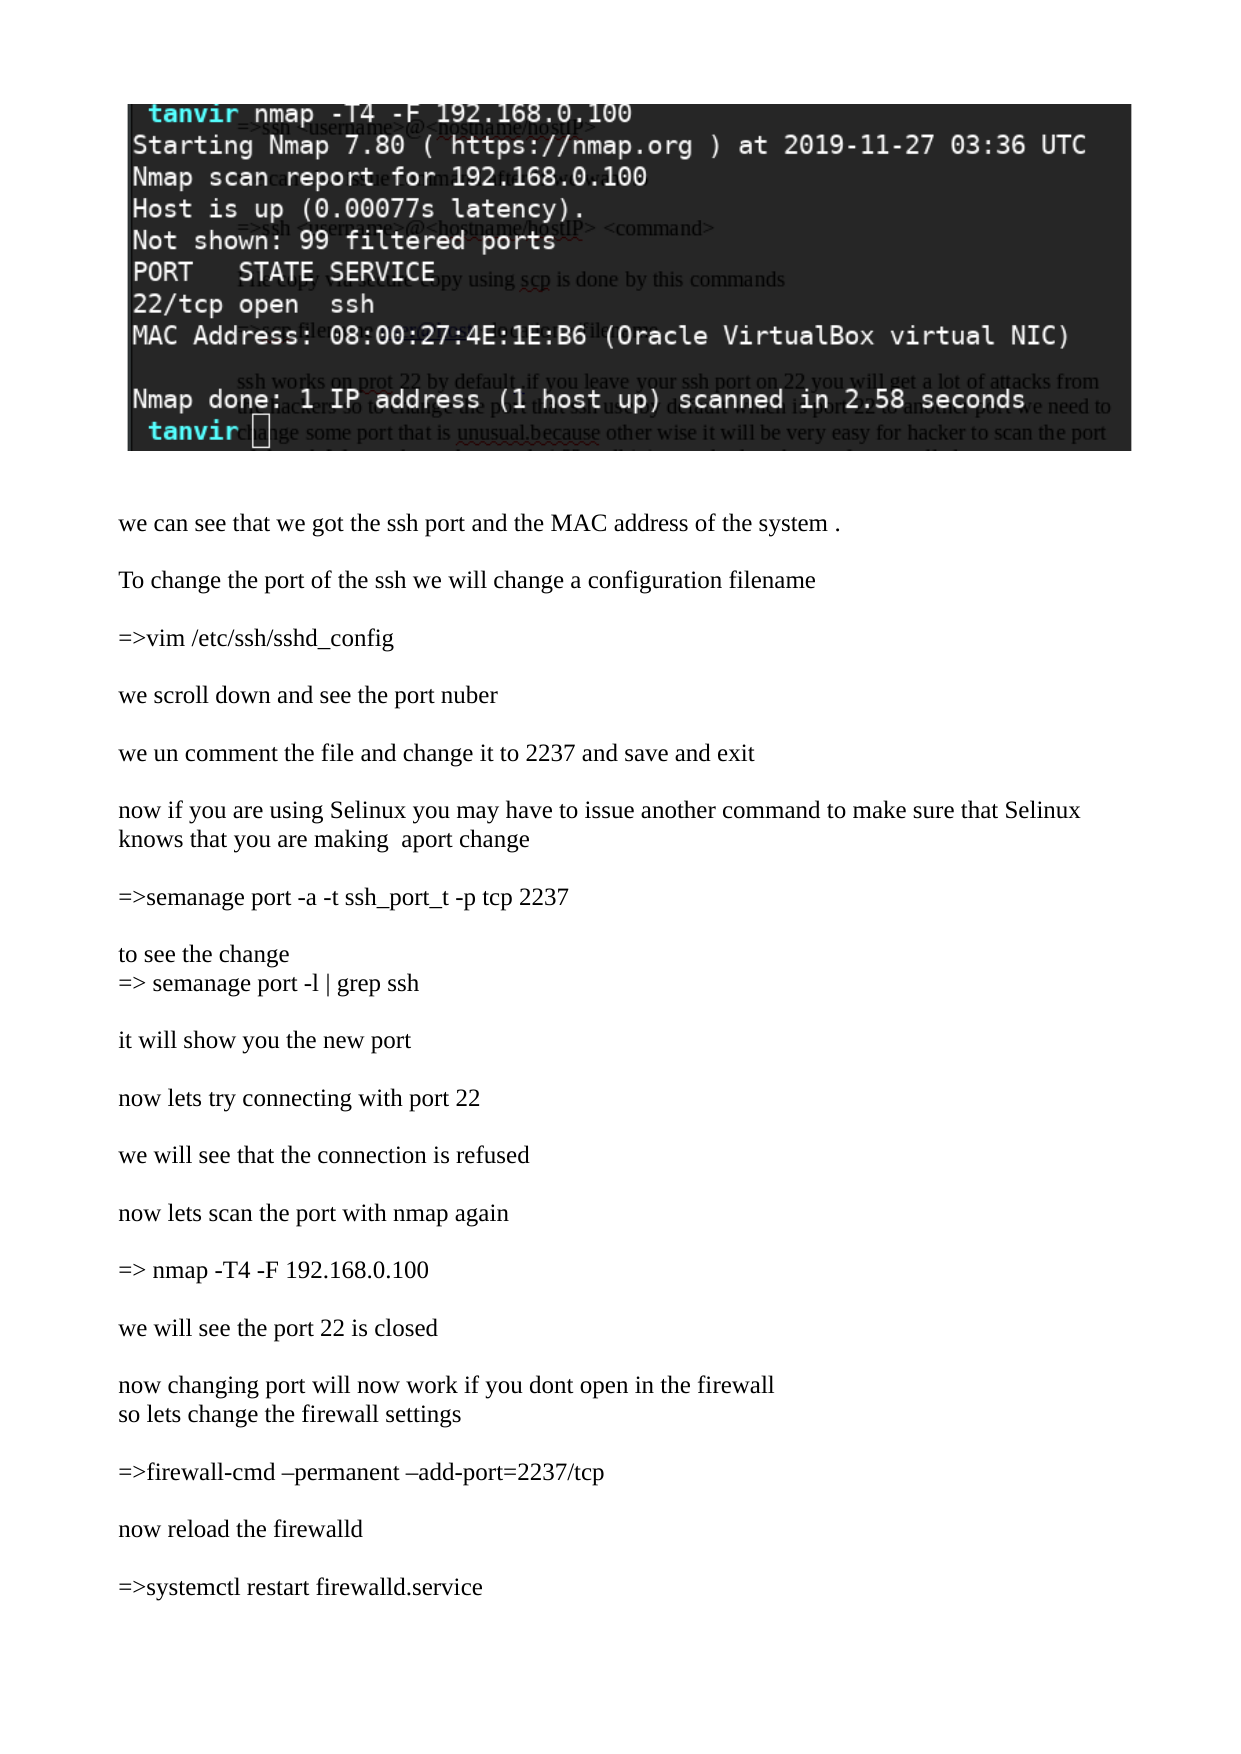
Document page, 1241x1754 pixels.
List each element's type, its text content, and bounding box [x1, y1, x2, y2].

text we will see the port 22 is closed [118, 1313, 1122, 1342]
text =>vim /etc/ssh/sshd_config [118, 623, 1122, 652]
text =>firewall-cmd –permanent –add-port=2237/tcp [118, 1457, 1122, 1486]
text now lets scan the port with nmap again [118, 1198, 1122, 1227]
text => semanage port -l | grep ssh [118, 968, 1122, 997]
text we scroll down and see the port nuber [118, 681, 1122, 709]
text now changing port will now work if you dont open in the firewall [118, 1371, 1122, 1399]
text to see the change [118, 939, 1122, 968]
text we will see that the connection is refused [118, 1141, 1122, 1169]
text it will show you the new port [118, 1026, 1122, 1054]
text we can see that we got the ssh port and the MAC address of the system . [118, 508, 1122, 537]
picture [127, 104, 1132, 451]
text so lets change the firewall settings [118, 1399, 1122, 1428]
text =>semanage port -a -t ssh_port_t -p tcp 2237 [118, 882, 1122, 911]
text now reload the firewalld [118, 1514, 1122, 1543]
text we un comment the file and change it to 2237 and save and exit [118, 738, 1122, 767]
text => nmap -T4 -F 192.168.0.100 [118, 1256, 1122, 1284]
text now if you are using Selinux you may have to issue another command to make sure that Selinux knows that you are making aport change [118, 796, 1122, 853]
text now lets try connecting with port 22 [118, 1083, 1122, 1112]
text To change the port of the ssh we will change a configuration filename [118, 566, 1122, 594]
text =>systemctl restart firewalld.service [118, 1572, 1122, 1601]
